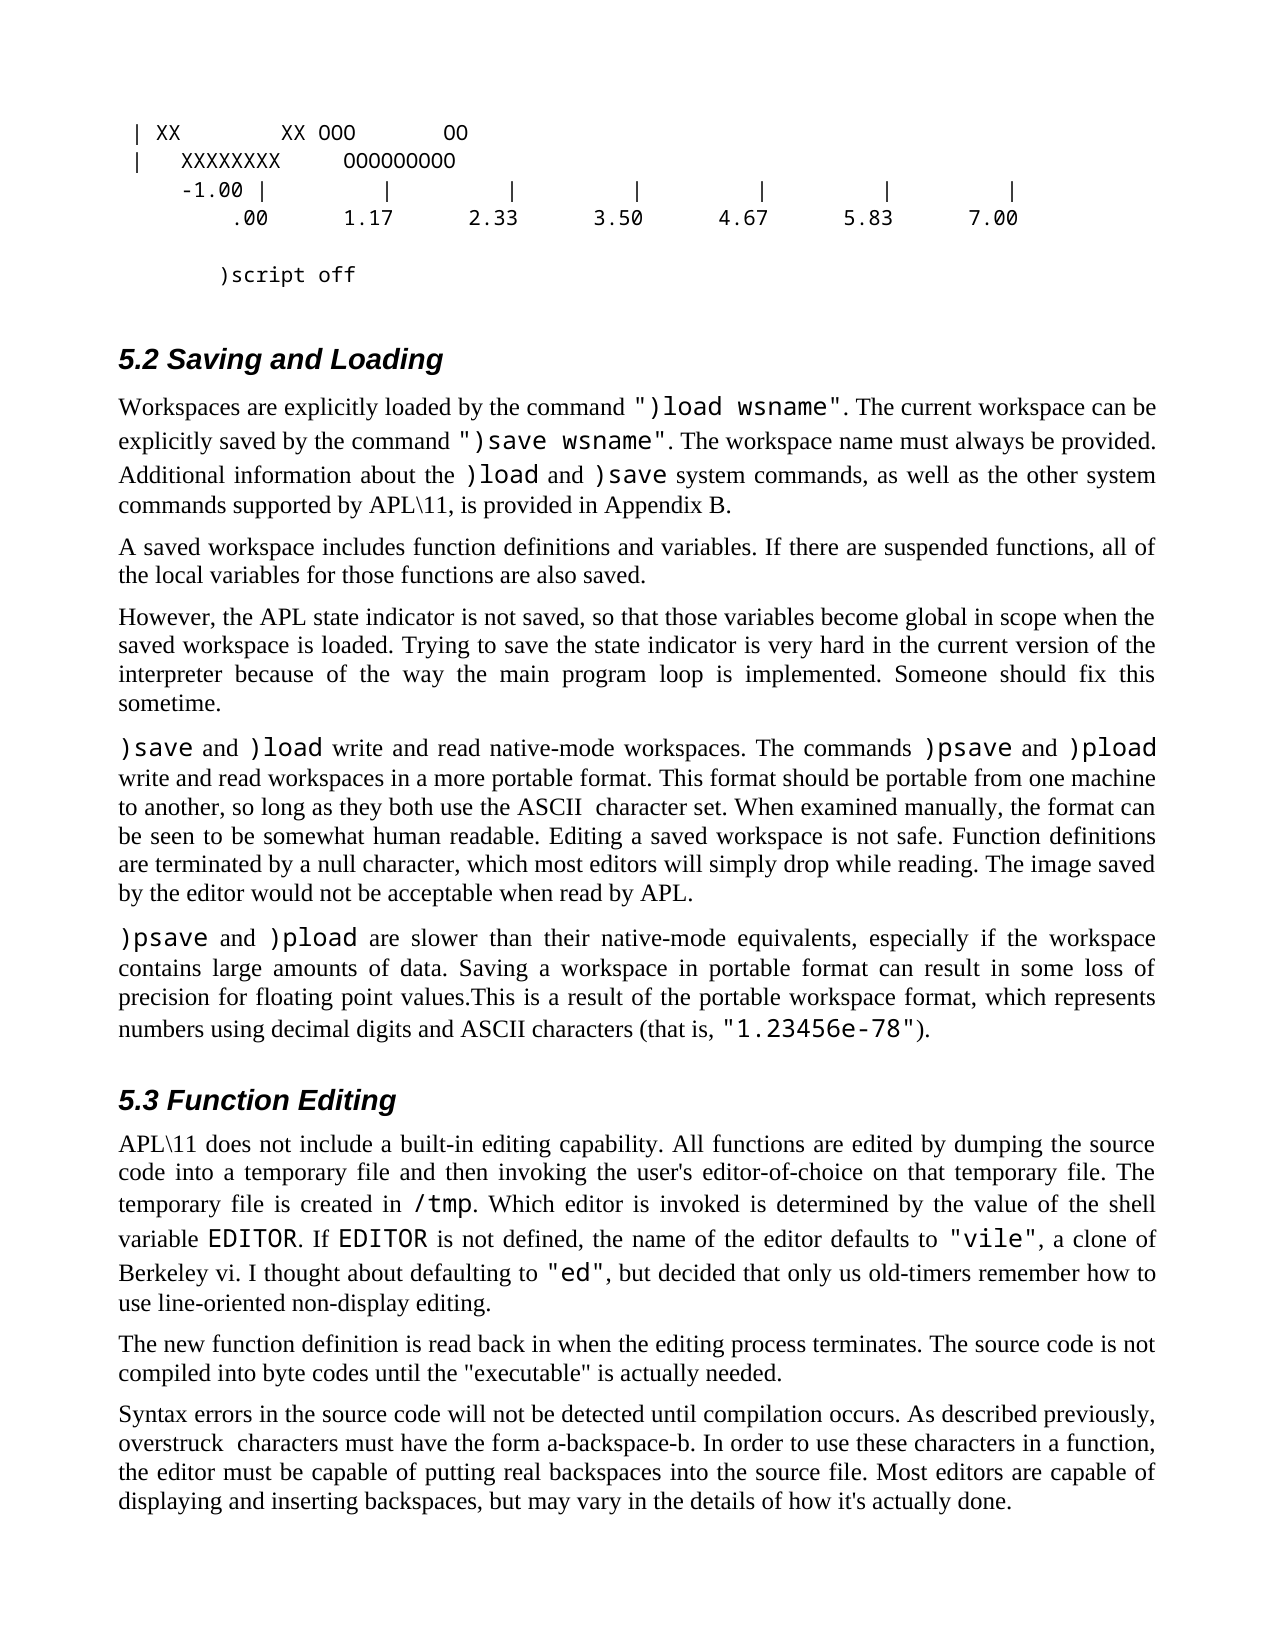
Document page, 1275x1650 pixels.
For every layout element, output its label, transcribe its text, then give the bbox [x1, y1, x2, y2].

text However, the APL state indicator is not saved, so that those variables become global in scope when the saved workspace is loaded. Trying to save the state indicator is very hard in the current version of the interpreter because of the way the main program loop is implemented. Someone should fix this sometime. [118, 602, 1157, 717]
text The new function definition is read back in when the editing process terminates. The source code is not compiled into byte codes until the "executable" is actually needed. [118, 1329, 1157, 1387]
subtitle 5.3 Function Editing [118, 1083, 1157, 1116]
subtitle 5.2 Saving and Loading [118, 342, 1157, 376]
text A saved workspace includes function definitions and variables. If there are suspended functions, all of the local variables for those functions are also saved. [118, 532, 1157, 589]
text | XXXXXXXX OOOOOOOOO [118, 147, 1157, 175]
text .00 1.17 2.33 3.50 4.67 5.83 7.00 [118, 203, 1157, 232]
text )script off [118, 260, 1157, 289]
text Syntax errors in the source code will not be detected until compilation occurs. As described previously, overstruck characters must have the form a-backspace-b. In order to use these characters in a function, the editor must be capable of putting real backspaces into the source file. Most editors are capable of displaying and inserting backspaces, but may vary in the details of how it's actually done. [118, 1399, 1157, 1514]
text )save and )load write and read native-mode workspaces. The commands )psave and )pload write and read workspaces in a more portable format. This format should be portable from one machine to another, so long as they both use the ASCII character set. When examined manually, the format can be seen to be somewhat human readable. Editing a saved workspace is not safe. Function definitions are terminated by a null character, which most editors will simply drop while reading. The image saved by the editor would not be acceptable when read by APL. [118, 729, 1157, 907]
text APL\11 does not include a built-in editing capability. All functions are edited by dumping the source code into a temporary file and then invoking the user's editor-of-choice on that temporary file. The temporary file is created in /tmp. Which editor is invoked is determined by the value of the shell variable EDITOR. If EDITOR is not defined, the name of the editor defaults to "vile", a clone of Berkeley vi. I thought about defaulting to "ed", but decided that only us old-timers remember how to use line-oriented non-display editing. [118, 1129, 1157, 1317]
text | XX XX OOO OO [118, 118, 1157, 147]
text Workspaces are explicitly loaded by the command ")load wsname". The current workspace can be explicitly saved by the command ")save wsname". The workspace name must always be provided. Additional information about the )load and )save system commands, as well as the other system commands supported by APL\11, is provided in Appendix B. [118, 388, 1157, 519]
text -1.00 | | | | | | | [118, 175, 1157, 203]
text )psave and )pload are slower than their native-mode equivalents, especially if the workspace contains large amounts of data. Saving a workspace in portable format can result in some loss of precision for floating point values.This is a result of the portable workspace format, which represents numbers using decimal digits and ASCII characters (that is, "1.23456e-78"). [118, 919, 1157, 1045]
